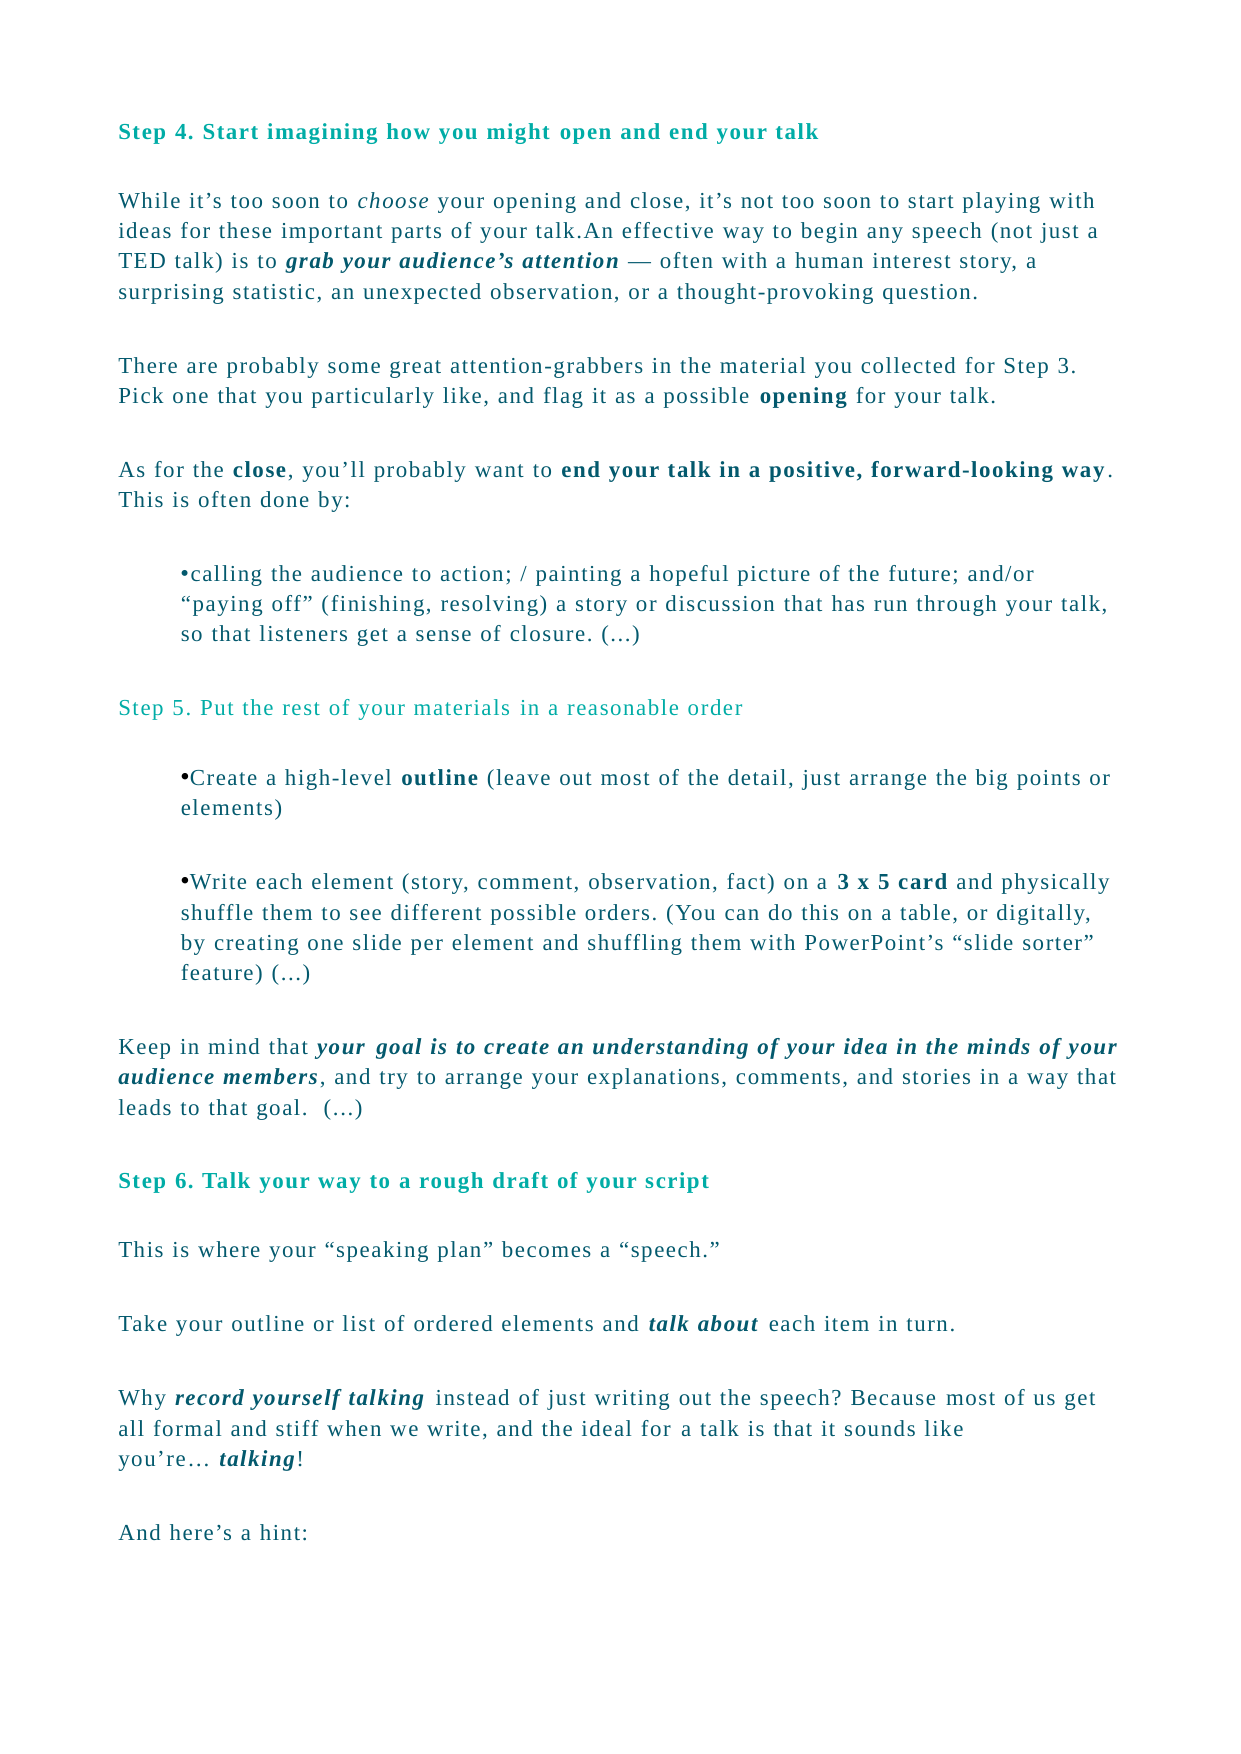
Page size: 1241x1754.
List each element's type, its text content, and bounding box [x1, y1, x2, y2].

text And here’s a hint: [118, 1519, 1122, 1545]
text While it’s too soon to choose your opening and close, it’s not too soon to start playing with ideas for these important parts of your talk.An effective way to begin any speech (not just a TED talk) is to grab your audience’s attention — often with a human interest story, a surprising statistic, an unexpected observation, or a thought-provoking question. [118, 187, 1122, 304]
text Take your outline or list of ordered elements and talk about each item in turn. [118, 1311, 1122, 1337]
subtitle Step 5. Put the rest of your materials in a reasonable order [118, 694, 1122, 721]
text As for the close, you’ll probably want to end your talk in a positive, forward-looking way. This is often done by: [118, 456, 1122, 512]
subtitle Step 6. Talk your way to a rough draft of your script [118, 1167, 1122, 1194]
text This is where your “speaking plan” becomes a “speech.” [118, 1237, 1122, 1263]
text There are probably some great attention-grabbers in the material you collected for Step 3. Pick one that you particularly like, and flag it as a possible opening for your talk. [118, 352, 1122, 408]
text Why record yourself talking instead of just writing out the speech? Because most of us get all formal and stiff when we write, and the ideal for a talk is that it sounds like you’re… talking! [118, 1384, 1122, 1471]
list Write each element (story, comment, observation, fact) on a 3 x 5 card and physically shuffle them to see different possible orders. (You can do this on a table, or digitally, by creating one slide per element and shuffling them with PowerPoint’s “slide sorter” feature) (...) [118, 868, 1122, 986]
subtitle Step 4. Start imagining how you might open and end your talk [118, 118, 1122, 144]
list calling the audience to action; / painting a hopeful picture of the future; and/or “paying off” (finishing, resolving) a story or discussion that has run through your talk, so that listeners get a sense of closure. (...) [118, 560, 1122, 647]
text Keep in mind that your goal is to create an understanding of your idea in the minds of your audience members, and try to arrange your explanations, comments, and stories in a way that leads to that goal. (...) [118, 1033, 1122, 1120]
list Create a high-level outline (leave out most of the detail, just arrange the big points or elements) [118, 763, 1122, 821]
